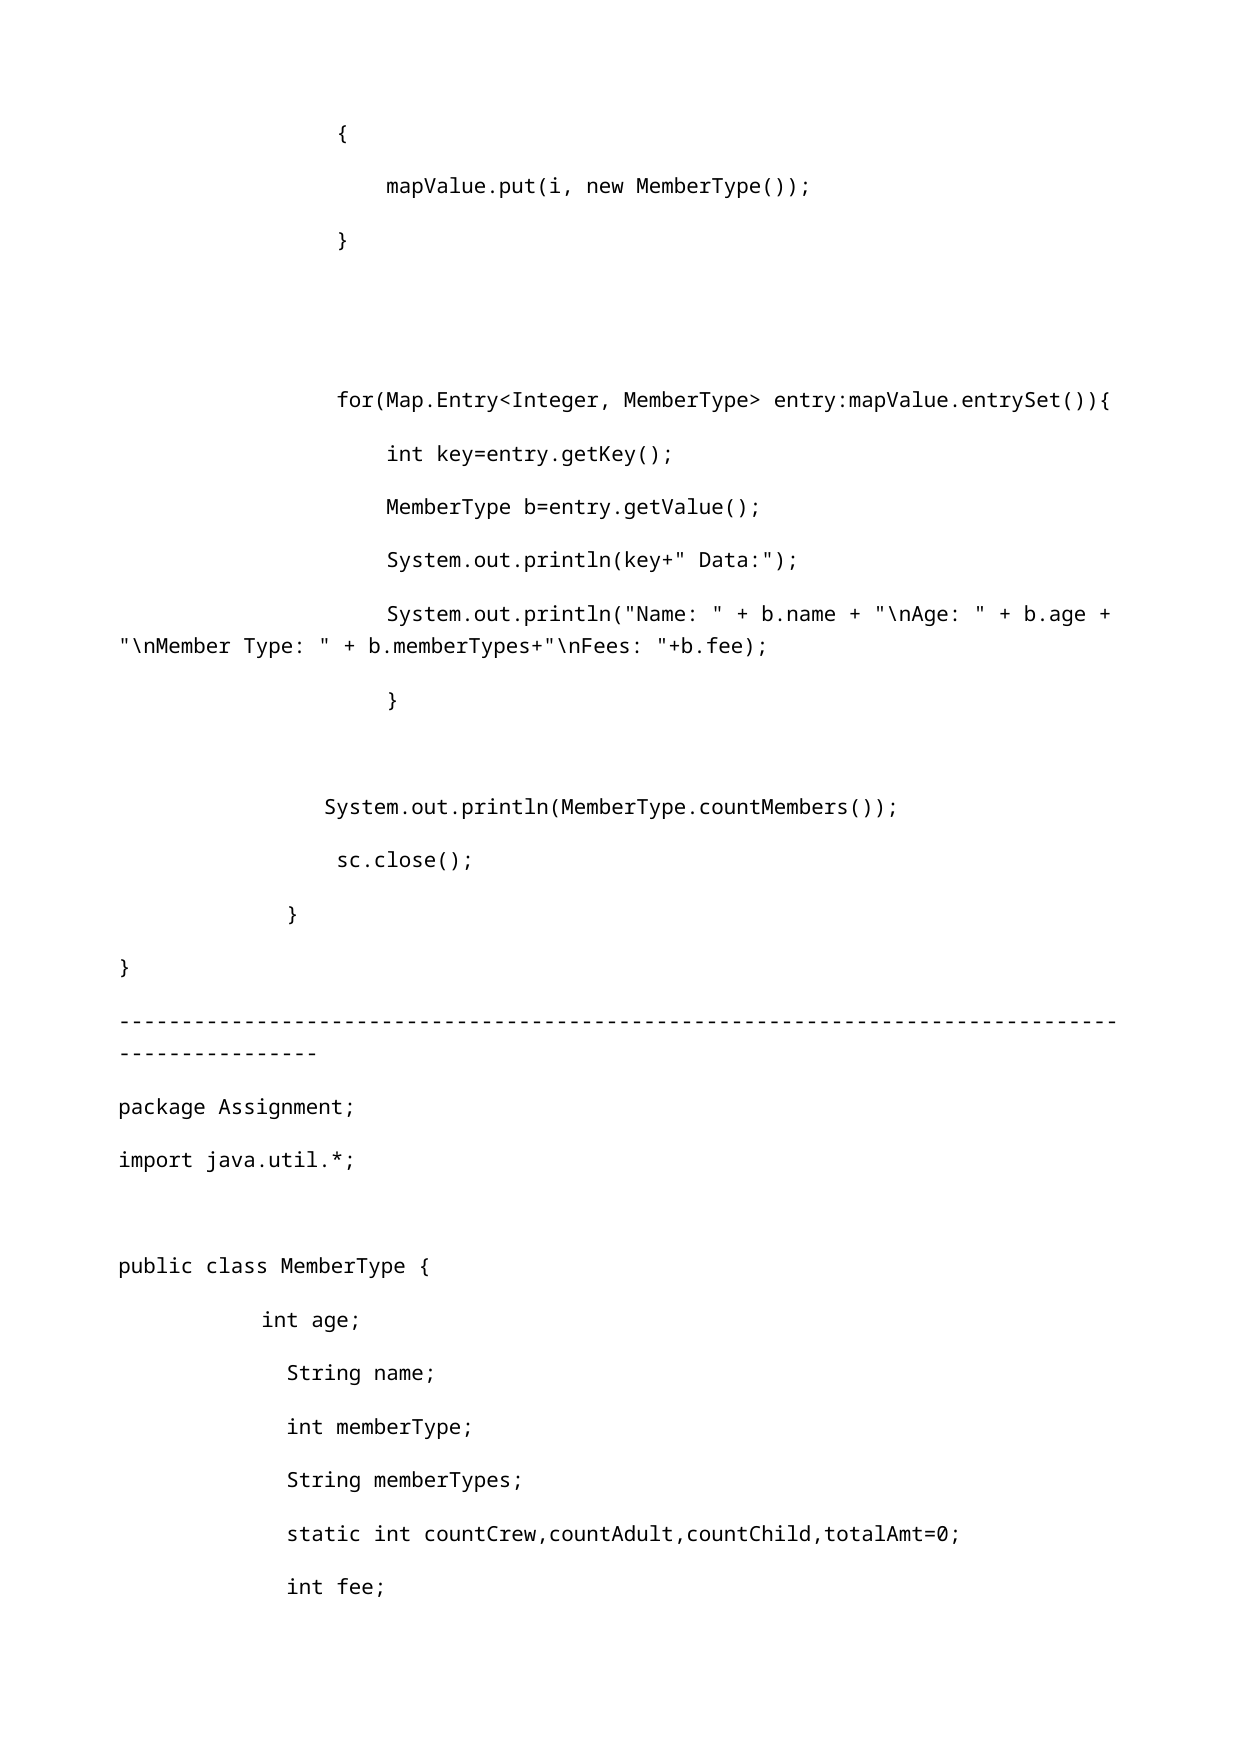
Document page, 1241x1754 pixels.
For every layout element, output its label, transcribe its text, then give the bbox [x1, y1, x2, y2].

text } [118, 685, 1122, 713]
text int key=entry.getKey(); [118, 439, 1122, 467]
text System.out.println(MemberType.countMembers()); [118, 792, 1122, 820]
text import java.util.*; [118, 1145, 1122, 1174]
text String name; [118, 1358, 1122, 1387]
text String memberTypes; [118, 1465, 1122, 1494]
text package Assignment; [118, 1092, 1122, 1120]
text int memberType; [118, 1412, 1122, 1440]
text MemberType b=entry.getValue(); [118, 492, 1122, 521]
text } [118, 952, 1122, 981]
text mapValue.put(i, new MemberType()); [118, 172, 1122, 200]
text ------------------------------------------------------------------------------------------------ [118, 1006, 1122, 1067]
text } [118, 225, 1122, 253]
text } [118, 899, 1122, 927]
text public class MemberType { [118, 1252, 1122, 1280]
text int fee; [118, 1572, 1122, 1601]
text System.out.println("Name: " + b.name + "\nAge: " + b.age + "\nMember Type: " + b.memberTypes+"\nFees: "+b.fee); [118, 599, 1122, 660]
text static int countCrew,countAdult,countChild,totalAmt=0; [118, 1519, 1122, 1547]
text int age; [118, 1305, 1122, 1333]
text sc.close(); [118, 845, 1122, 874]
text { [118, 118, 1122, 147]
text System.out.println(key+" Data:"); [118, 546, 1122, 574]
text for(Map.Entry<Integer, MemberType> entry:mapValue.entrySet()){ [118, 385, 1122, 414]
